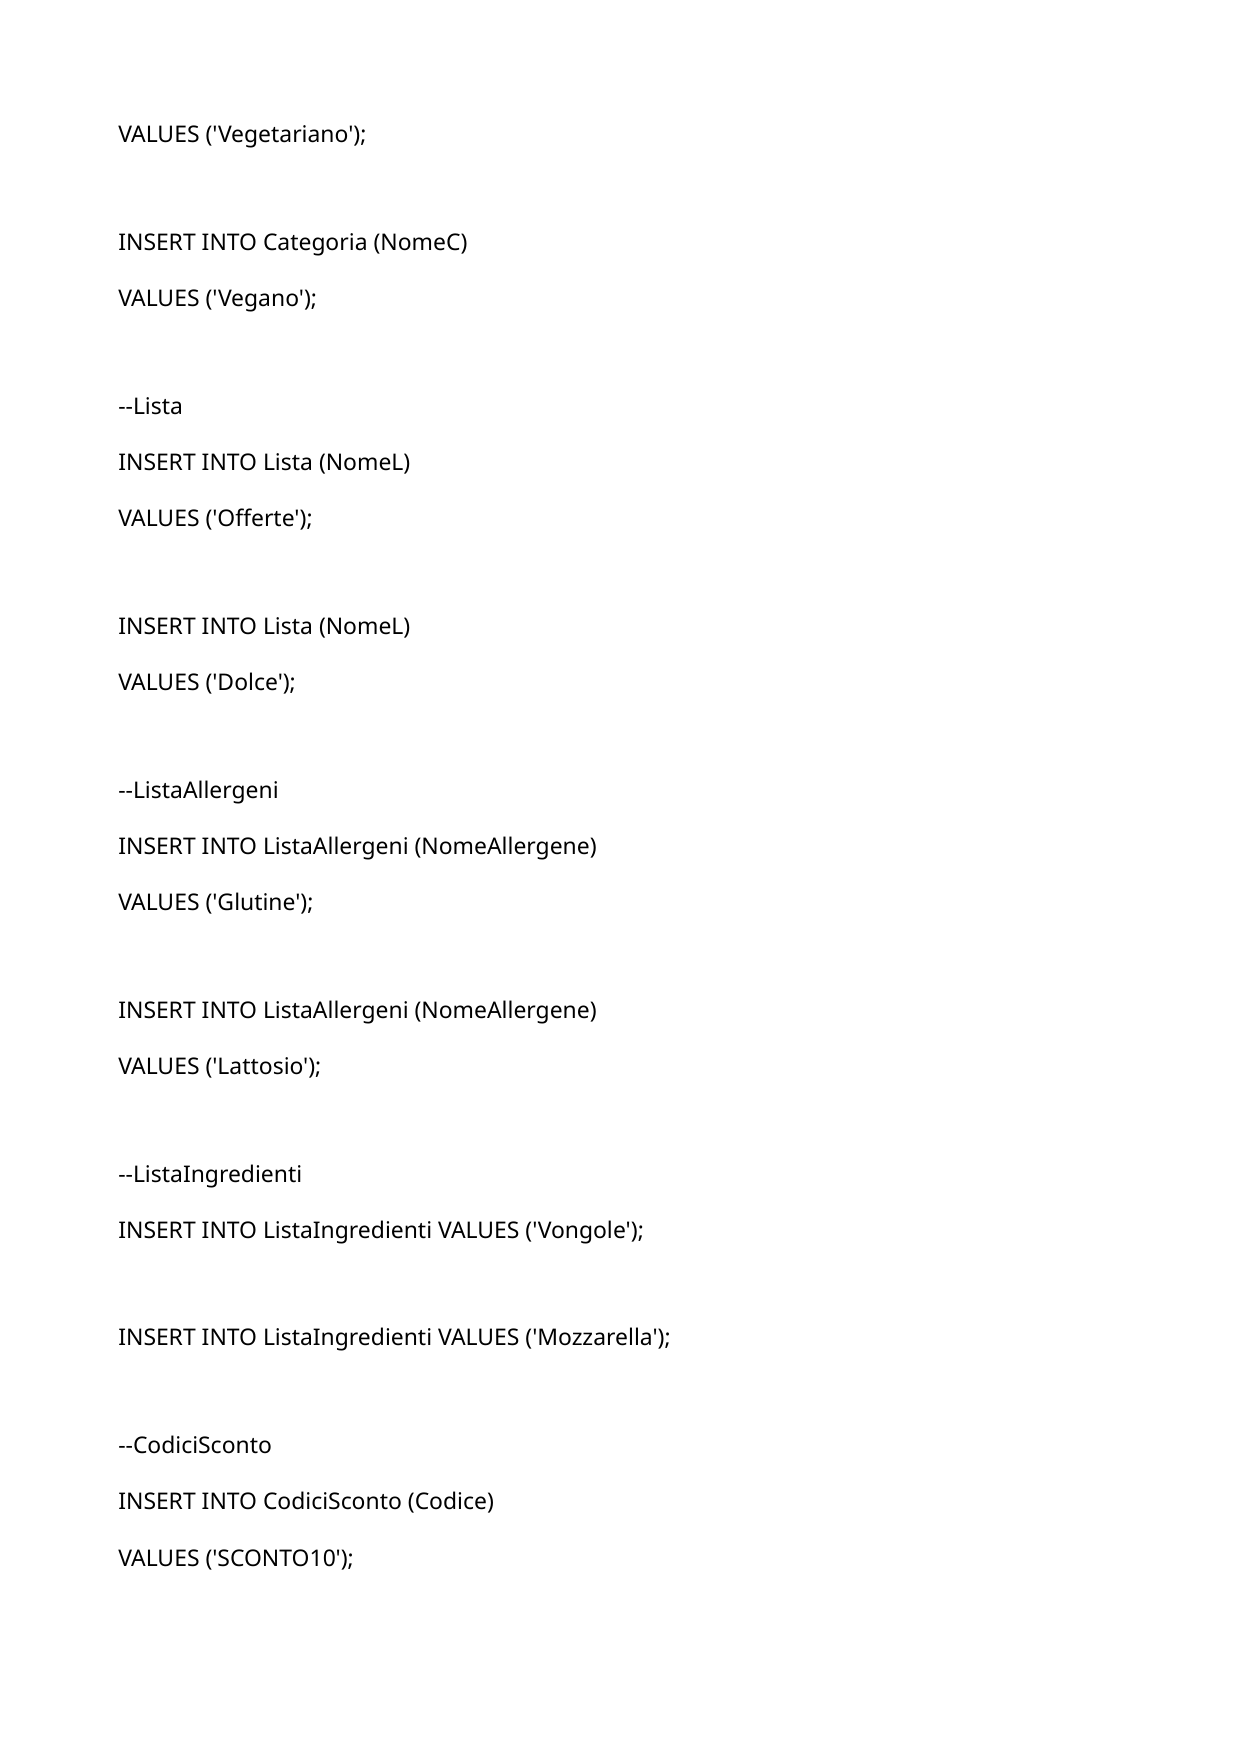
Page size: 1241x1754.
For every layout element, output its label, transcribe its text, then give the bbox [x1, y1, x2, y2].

text INSERT INTO Lista (NomeL) [118, 610, 1122, 641]
text --Lista [118, 389, 1122, 421]
text VALUES ('Vegetariano'); [118, 118, 1122, 149]
text INSERT INTO Categoria (NomeC) [118, 226, 1122, 257]
text --CodiciSconto [118, 1429, 1122, 1460]
text INSERT INTO ListaIngredienti VALUES ('Vongole'); [118, 1214, 1122, 1245]
text INSERT INTO ListaIngredienti VALUES ('Mozzarella'); [118, 1321, 1122, 1353]
text --ListaAllergeni [118, 773, 1122, 805]
text INSERT INTO ListaAllergeni (NomeAllergene) [118, 994, 1122, 1025]
text INSERT INTO CodiciSconto (Codice) [118, 1485, 1122, 1516]
text VALUES ('Dolce'); [118, 666, 1122, 697]
text VALUES ('Vegano'); [118, 282, 1122, 313]
text INSERT INTO Lista (NomeL) [118, 446, 1122, 477]
text VALUES ('Offerte'); [118, 502, 1122, 533]
text VALUES ('Glutine'); [118, 886, 1122, 917]
text VALUES ('SCONTO10'); [118, 1541, 1122, 1573]
text --ListaIngredienti [118, 1157, 1122, 1189]
text VALUES ('Lattosio'); [118, 1050, 1122, 1081]
text INSERT INTO ListaAllergeni (NomeAllergene) [118, 830, 1122, 861]
